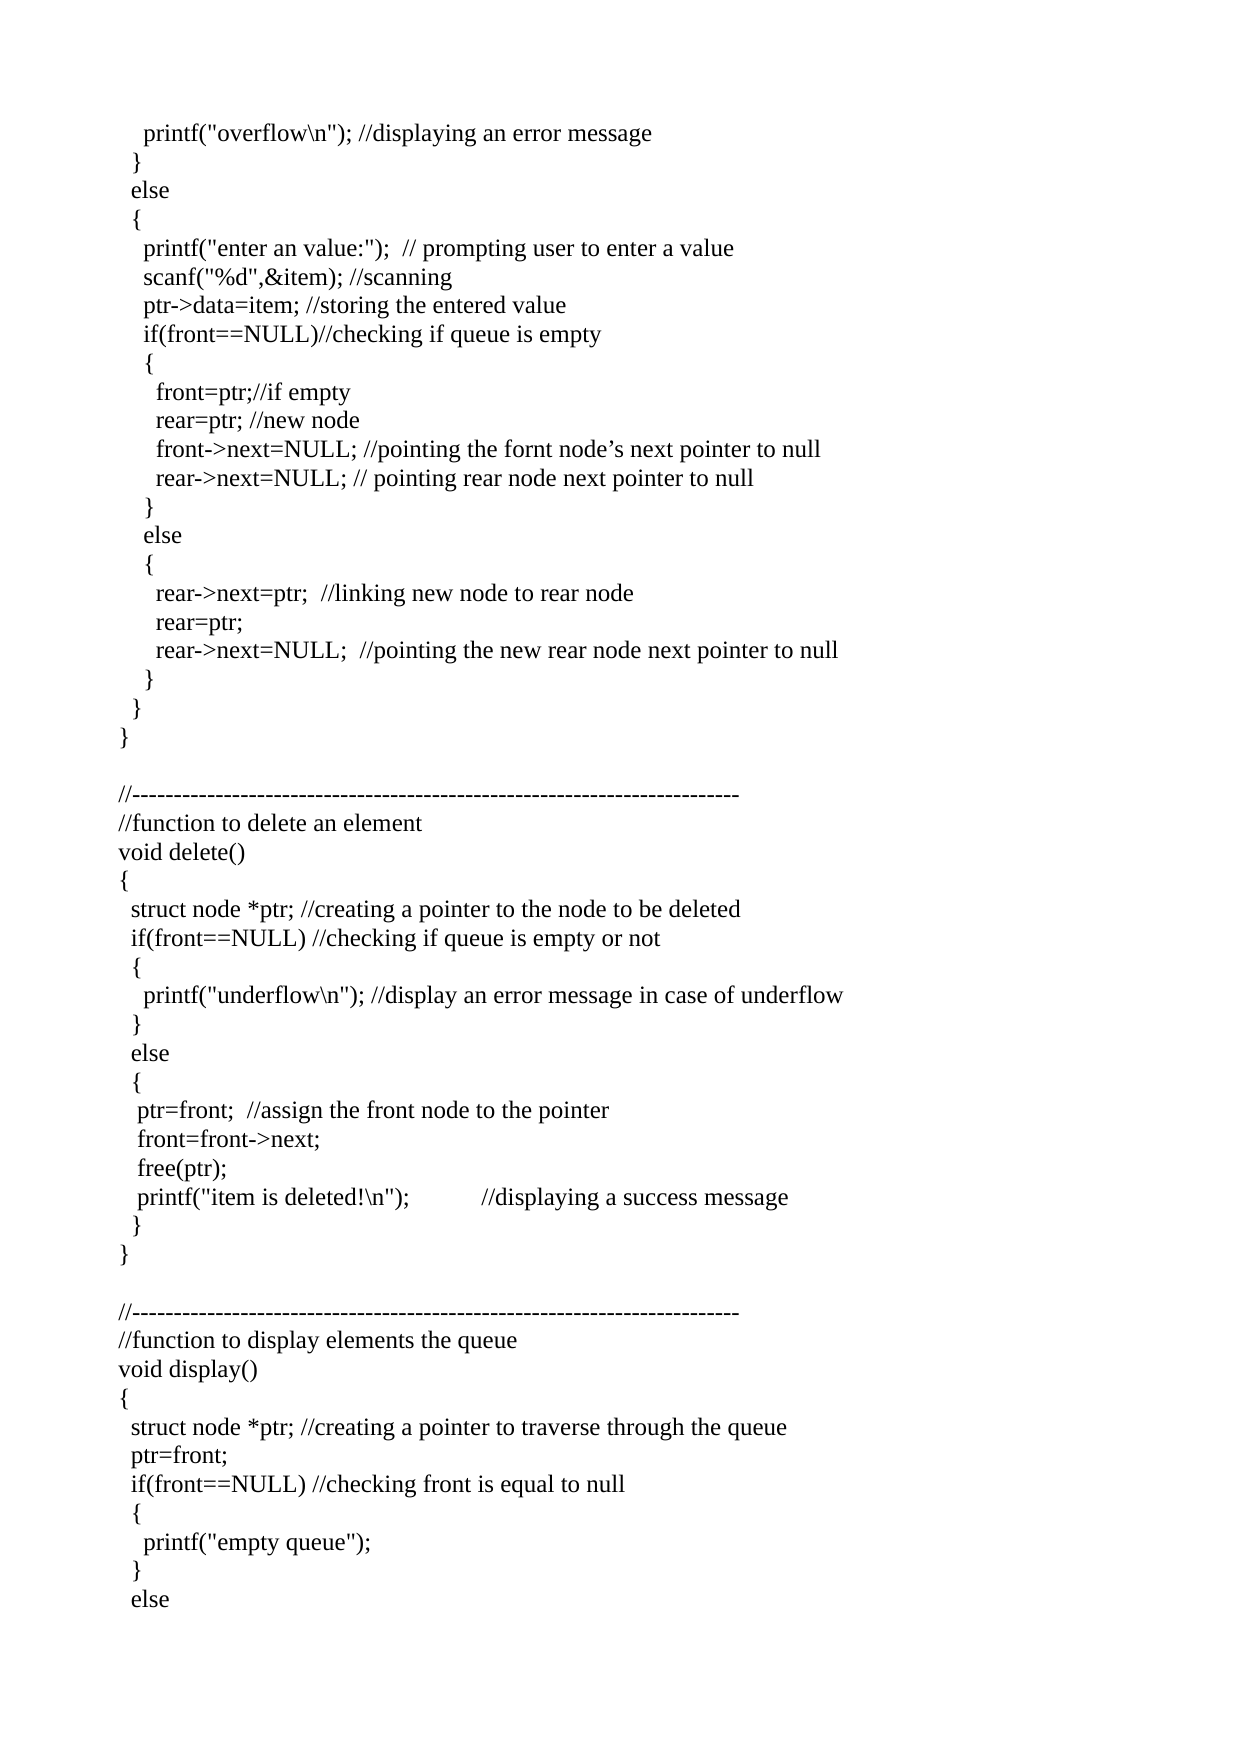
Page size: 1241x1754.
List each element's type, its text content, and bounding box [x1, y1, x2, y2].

text struct node *ptr; //creating a pointer to traverse through the queue [118, 1412, 1122, 1441]
text } [118, 664, 1122, 693]
text printf("item is deleted!\n"); //displaying a success message [118, 1182, 1122, 1211]
text if(front==NULL)//checking if queue is empty [118, 319, 1122, 348]
text printf("empty queue"); [118, 1527, 1122, 1556]
text { [118, 549, 1122, 578]
text } [118, 693, 1122, 722]
text rear->next=NULL; //pointing the new rear node next pointer to null [118, 636, 1122, 664]
text } [118, 1009, 1122, 1038]
text if(front==NULL) //checking front is equal to null [118, 1469, 1122, 1498]
text rear->next=NULL; // pointing rear node next pointer to null [118, 463, 1122, 492]
text ptr->data=item; //storing the entered value [118, 291, 1122, 319]
text { [118, 1383, 1122, 1412]
text } [118, 147, 1122, 176]
text void delete() [118, 837, 1122, 866]
text //------------------------------------------------------------------------- [118, 1297, 1122, 1326]
text } [118, 1211, 1122, 1239]
text front=ptr;//if empty [118, 377, 1122, 406]
text scanf("%d",&item); //scanning [118, 262, 1122, 291]
text { [118, 952, 1122, 981]
text printf("underflow\n"); //display an error message in case of underflow [118, 981, 1122, 1009]
text ptr=front; //assign the front node to the pointer [118, 1096, 1122, 1124]
text printf("overflow\n"); //displaying an error message [118, 118, 1122, 147]
text } [118, 492, 1122, 521]
text rear->next=ptr; //linking new node to rear node [118, 578, 1122, 607]
text } [118, 1239, 1122, 1268]
text { [118, 1067, 1122, 1096]
text //------------------------------------------------------------------------- [118, 779, 1122, 808]
text else [118, 1584, 1122, 1613]
text struct node *ptr; //creating a pointer to the node to be deleted [118, 894, 1122, 923]
text else [118, 521, 1122, 549]
text { [118, 866, 1122, 894]
text ptr=front; [118, 1441, 1122, 1469]
text front->next=NULL; //pointing the fornt node’s next pointer to null [118, 434, 1122, 463]
text { [118, 1498, 1122, 1527]
text front=front->next; [118, 1124, 1122, 1153]
text //function to delete an element [118, 808, 1122, 837]
text if(front==NULL) //checking if queue is empty or not [118, 923, 1122, 952]
text else [118, 176, 1122, 204]
text printf("enter an value:"); // prompting user to enter a value [118, 233, 1122, 262]
text { [118, 204, 1122, 233]
text rear=ptr; //new node [118, 406, 1122, 434]
text //function to display elements the queue [118, 1326, 1122, 1354]
text { [118, 348, 1122, 377]
text } [118, 1556, 1122, 1584]
text free(ptr); [118, 1153, 1122, 1182]
text void display() [118, 1354, 1122, 1383]
text } [118, 722, 1122, 751]
text else [118, 1038, 1122, 1067]
text rear=ptr; [118, 607, 1122, 636]
